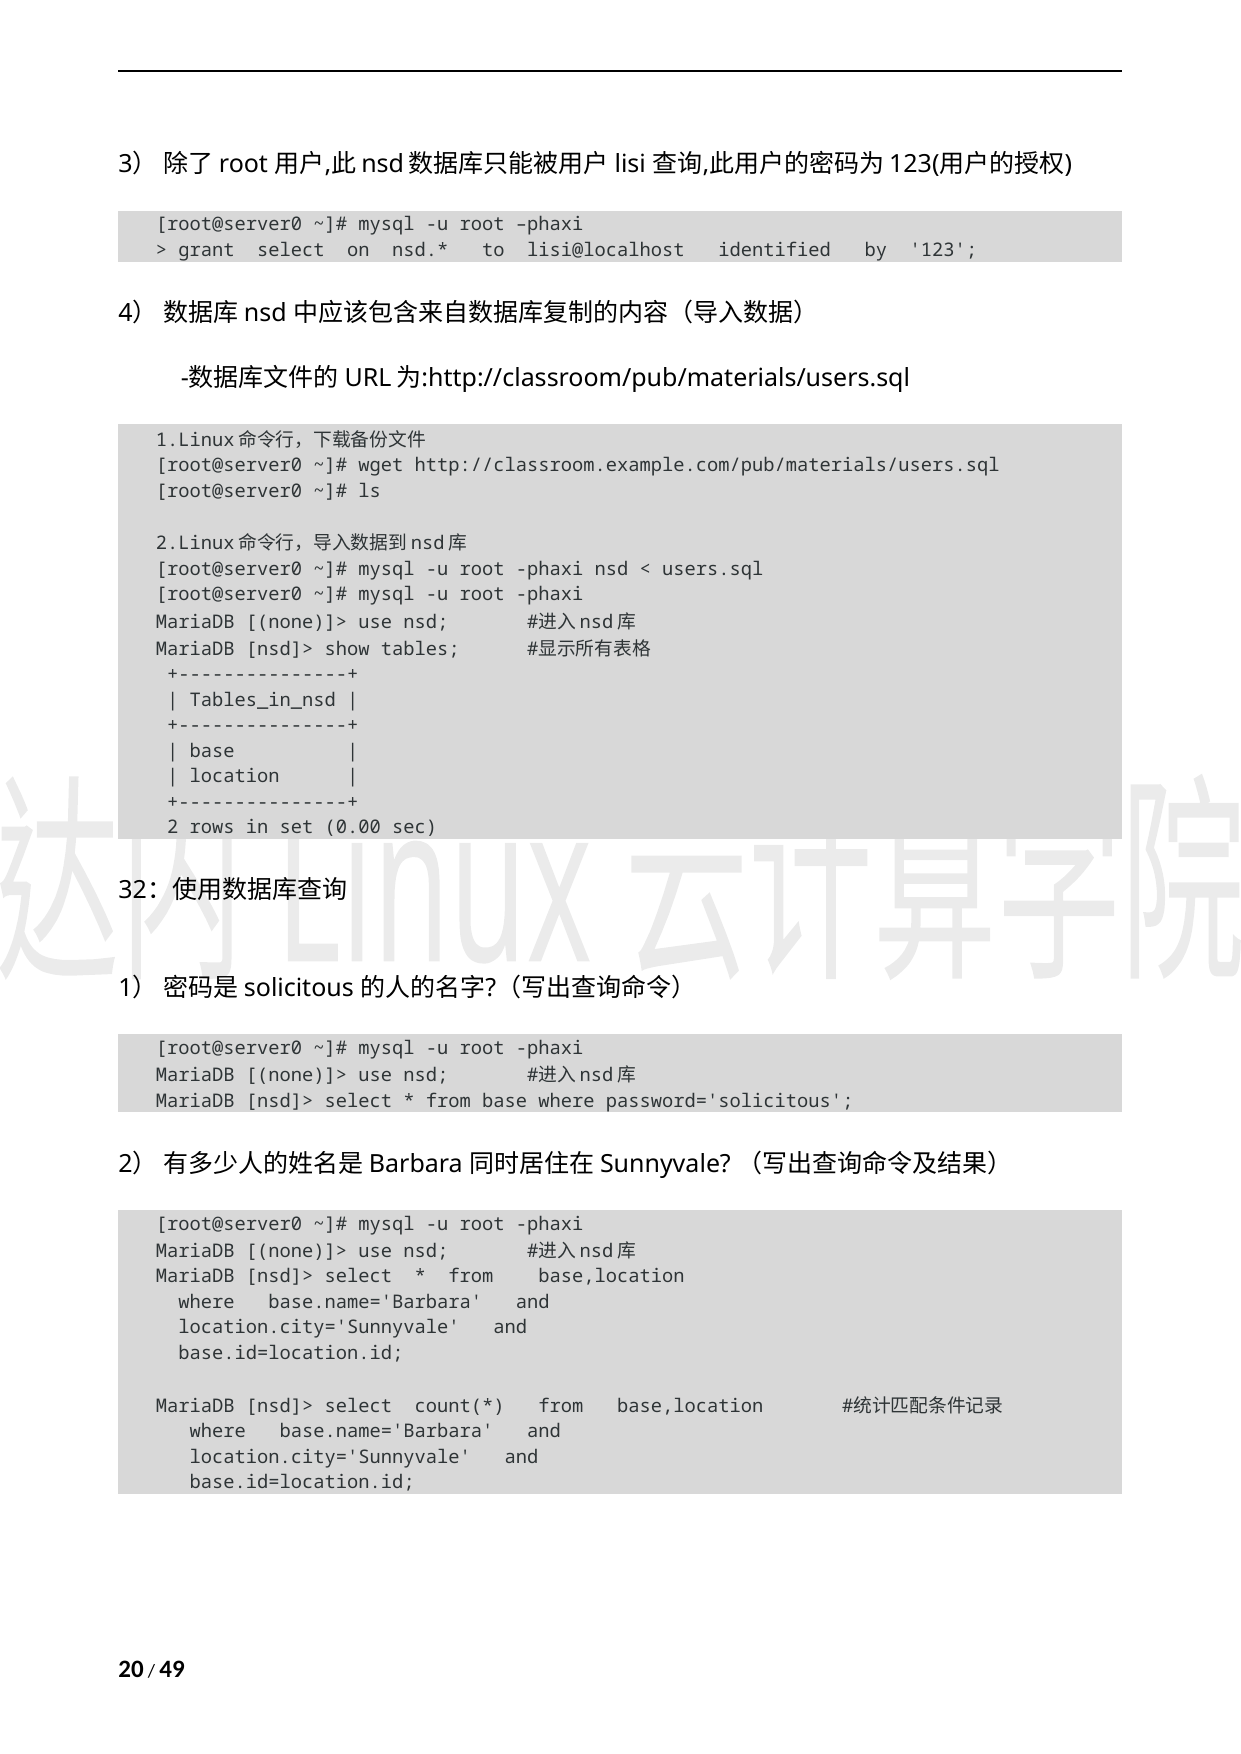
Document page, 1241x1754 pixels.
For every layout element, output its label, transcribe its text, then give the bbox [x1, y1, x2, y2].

text +---------------+ [118, 661, 1122, 686]
text +---------------+ [118, 788, 1122, 814]
text [root@server0 ~]# mysql -u root -phaxi [118, 1210, 1122, 1236]
list 密码是 solicitous 的人的名字?（写出查询命令） [118, 953, 1122, 1018]
text | Tables_in_nsd | [118, 686, 1122, 712]
text MariaDB [nsd]> show tables; #显示所有表格 [118, 633, 1122, 661]
text -数据库文件的 URL为:http://classroom/pub/materials/users.sql [156, 343, 1122, 408]
text [root@server0 ~]# mysql -u root -phaxi [118, 581, 1122, 606]
text [root@server0 ~]# ls [118, 477, 1122, 502]
text MariaDB [(none)]> use nsd; #进入nsd库 [118, 1236, 1122, 1263]
text 2 rows in set (0.00 sec) [118, 814, 1122, 839]
text | location | [118, 763, 1122, 788]
text location.city='Sunnyvale' and [118, 1443, 1122, 1468]
text base.id=location.id; [118, 1339, 1122, 1365]
text [root@server0 ~]# mysql -u root -phaxi nsd < users.sql [118, 555, 1122, 581]
text 32：使用数据库查询 [118, 856, 1122, 921]
text where base.name='Barbara' and [118, 1417, 1122, 1443]
text MariaDB [nsd]> select * from base where password='solicitous'; [118, 1087, 1122, 1112]
text 1.Linux命令行，下载备份文件 [118, 424, 1122, 451]
text [root@server0 ~]# wget http://classroom.example.com/pub/materials/users.sql [118, 451, 1122, 477]
text | base | [118, 737, 1122, 763]
text MariaDB [(none)]> use nsd; #进入nsd库 [118, 606, 1122, 633]
text > grant select on nsd.* to lisi@localhost identified by '123'; [118, 236, 1122, 262]
list 除了 root 用户,此nsd数据库只能被用户 lisi 查询,此用户的密码为123(用户的授权) [118, 129, 1122, 194]
text [root@server0 ~]# mysql -u root –phaxi [118, 211, 1122, 236]
text MariaDB [nsd]> select count(*) from base,location #统计匹配条件记录 [118, 1390, 1122, 1417]
text location.city='Sunnyvale' and [118, 1314, 1122, 1339]
list 有多少人的姓名是 Barbara 同时居住在 Sunnyvale? （写出查询命令及结果） [118, 1129, 1122, 1194]
text MariaDB [(none)]> use nsd; #进入nsd库 [118, 1060, 1122, 1087]
text +---------------+ [118, 712, 1122, 737]
text MariaDB [nsd]> select * from base,location [118, 1263, 1122, 1288]
text base.id=location.id; [118, 1468, 1122, 1494]
list 数据库 nsd 中应该包含来自数据库复制的内容（导入数据） [118, 278, 1122, 343]
text where base.name='Barbara' and [118, 1288, 1122, 1314]
text [root@server0 ~]# mysql -u root -phaxi [118, 1034, 1122, 1060]
text 2.Linux命令行，导入数据到nsd库 [118, 528, 1122, 555]
